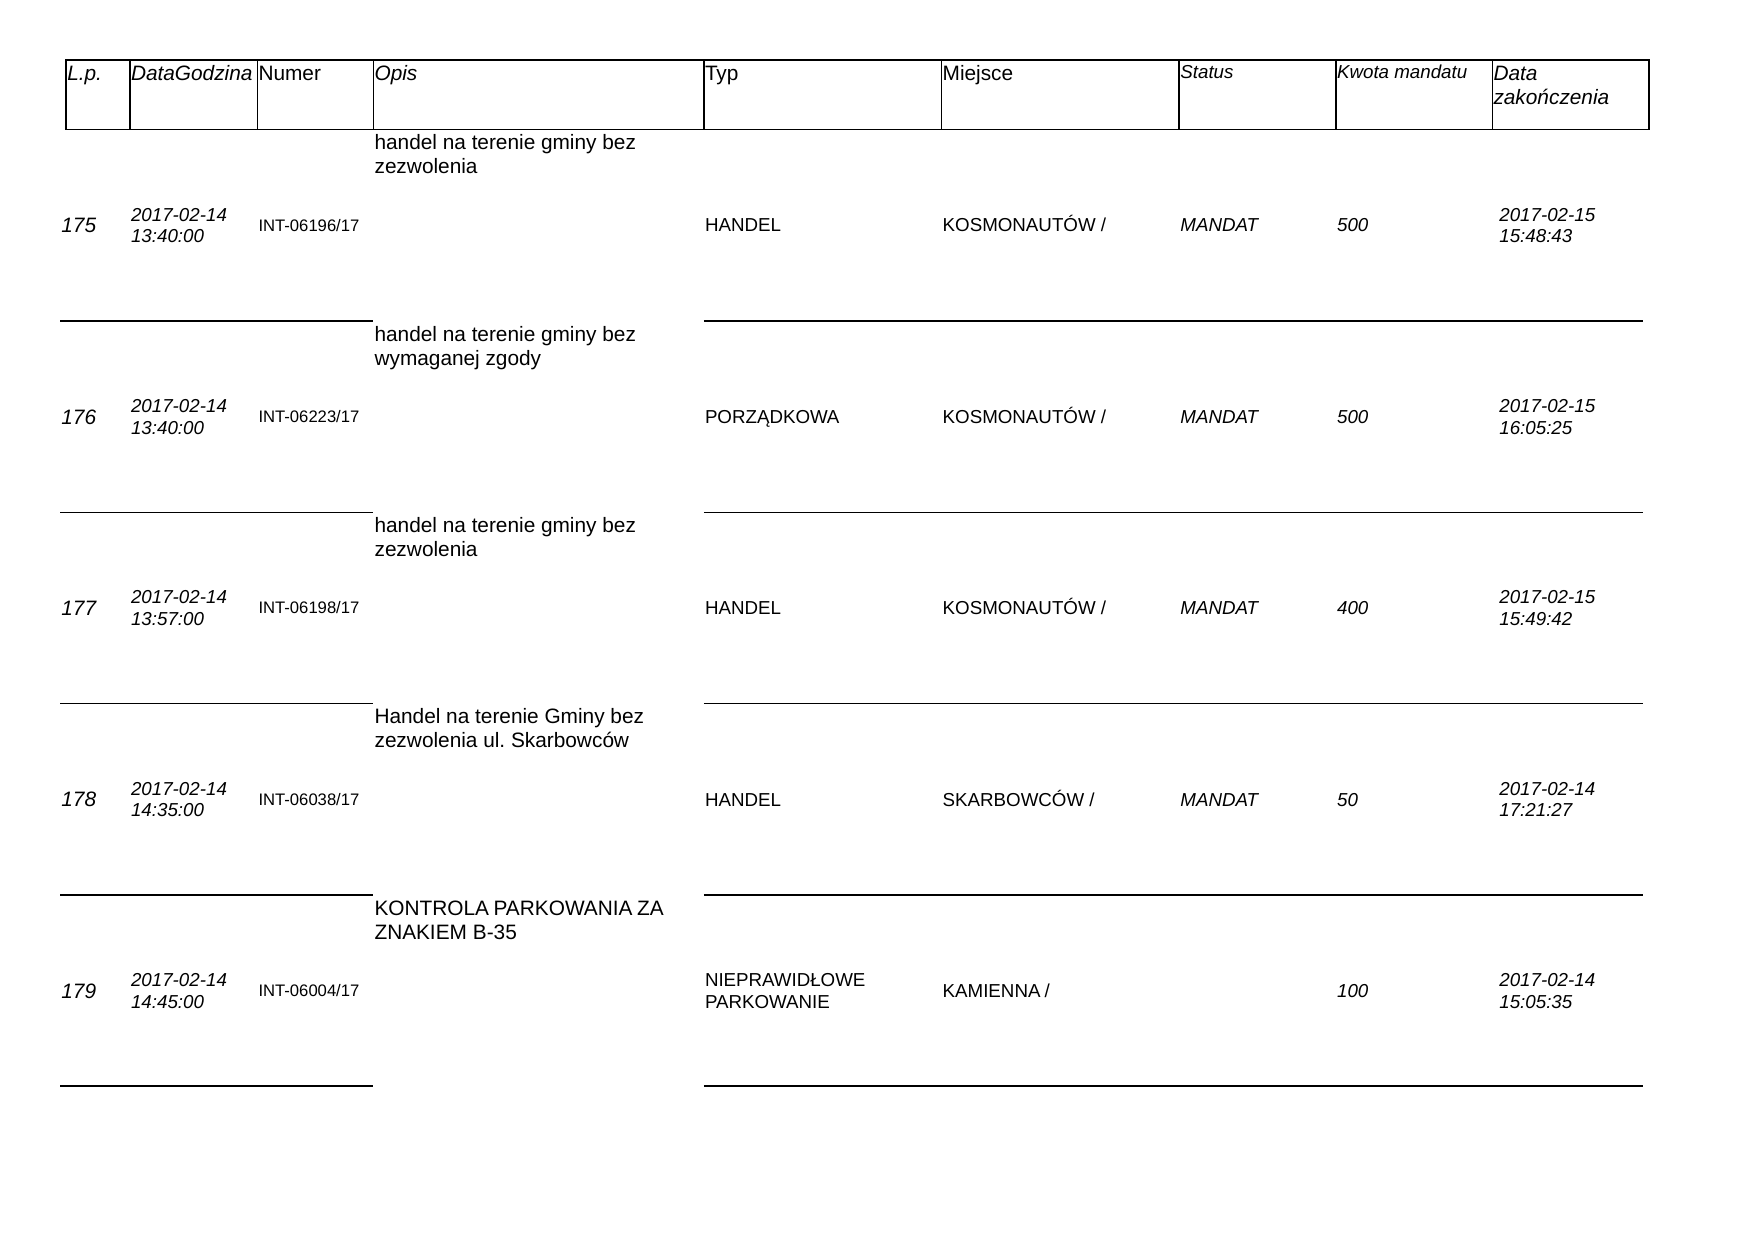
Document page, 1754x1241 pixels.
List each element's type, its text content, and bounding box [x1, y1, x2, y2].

table_cell 2017-02-15 15:48:43 [1498, 130, 1643, 320]
table_cell 2017-02-15 16:05:25 [1498, 322, 1643, 511]
table_cell KAMIENNA / [941, 896, 1179, 1085]
table_cell 178 [60, 704, 130, 894]
table_cell PORZĄDKOWA [704, 322, 941, 511]
table_cell handel na terenie gminy bez zezwolenia [373, 511, 704, 703]
table_cell 50 [1336, 704, 1498, 894]
table_cell HANDEL [704, 513, 941, 703]
table_header Opis [374, 61, 703, 129]
table_cell KONTROLA PARKOWANIA ZA ZNAKIEM B-35 [373, 894, 704, 1085]
table_cell INT-06004/17 [257, 896, 373, 1085]
table_header DataGodzina [131, 61, 257, 129]
table_cell [1643, 511, 1649, 703]
table_cell 100 [1336, 896, 1498, 1085]
table_cell 175 [60, 129, 130, 320]
table_header [60, 59, 65, 129]
table_cell 400 [1336, 513, 1498, 703]
table_cell 2017-02-15 15:49:42 [1498, 513, 1643, 703]
table_cell 2017-02-14 13:57:00 [130, 513, 257, 703]
table_cell [1643, 894, 1649, 1085]
table_cell KOSMONAUTÓW / [941, 513, 1179, 703]
table_cell [1643, 130, 1649, 320]
table_header Kwota mandatu [1337, 61, 1492, 129]
table_cell 179 [60, 896, 130, 1085]
table_cell KOSMONAUTÓW / [941, 130, 1179, 320]
table_cell [1643, 703, 1649, 894]
table_cell [1643, 320, 1649, 511]
table_cell MANDAT [1179, 513, 1336, 703]
table_cell 177 [60, 513, 130, 703]
table_cell handel na terenie gminy bez wymaganej zgody [373, 320, 704, 511]
table_cell MANDAT [1179, 704, 1336, 894]
table_cell 500 [1336, 322, 1498, 511]
table_cell [1179, 896, 1336, 1085]
table_cell MANDAT [1179, 130, 1336, 320]
table_cell HANDEL [704, 130, 941, 320]
table_header Typ [705, 61, 941, 129]
table_cell SKARBOWCÓW / [941, 704, 1179, 894]
table_header Miejsce [942, 61, 1178, 129]
table_header L.p. [67, 61, 129, 129]
table_cell INT-06196/17 [257, 130, 373, 320]
table_cell 2017-02-14 14:45:00 [130, 896, 257, 1085]
table_cell handel na terenie gminy bez zezwolenia [373, 130, 704, 320]
table_cell Handel na terenie Gminy bez zezwolenia ul. Skarbowców [373, 703, 704, 894]
table_cell INT-06223/17 [257, 322, 373, 511]
table_cell INT-06038/17 [257, 704, 373, 894]
table_cell MANDAT [1179, 322, 1336, 511]
table_cell INT-06198/17 [257, 513, 373, 703]
table_header Data zakończenia [1493, 61, 1648, 129]
table_header Numer [258, 61, 373, 129]
table_cell HANDEL [704, 704, 941, 894]
table_cell 2017-02-14 15:05:35 [1498, 896, 1643, 1085]
table_cell 2017-02-14 13:40:00 [130, 322, 257, 511]
table_header Status [1180, 61, 1335, 129]
table_cell 2017-02-14 14:35:00 [130, 704, 257, 894]
table_cell 2017-02-14 17:21:27 [1498, 704, 1643, 894]
table_cell 176 [60, 322, 130, 511]
table_cell 2017-02-14 13:40:00 [130, 130, 257, 320]
table_cell KOSMONAUTÓW / [941, 322, 1179, 511]
table_cell NIEPRAWIDŁOWE PARKOWANIE [704, 896, 941, 1085]
table_cell 500 [1336, 130, 1498, 320]
